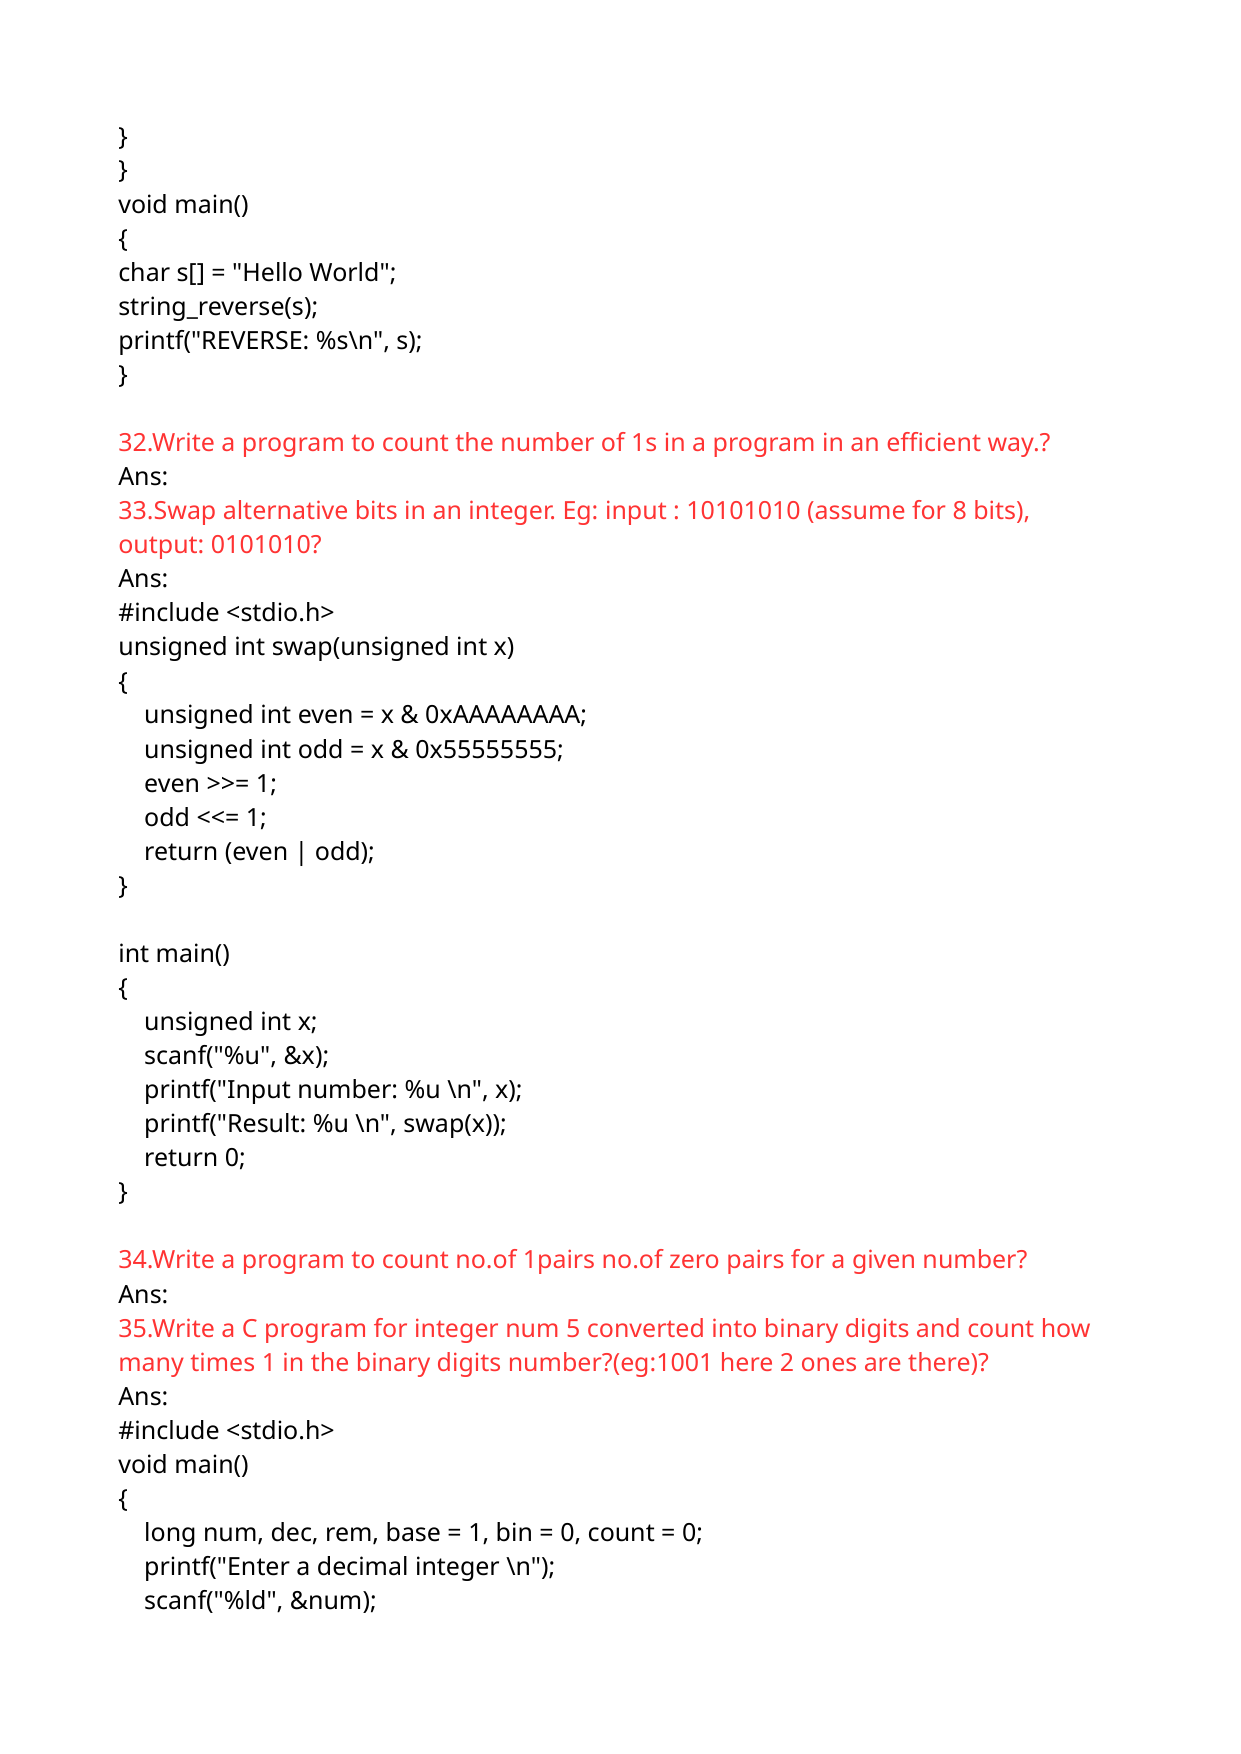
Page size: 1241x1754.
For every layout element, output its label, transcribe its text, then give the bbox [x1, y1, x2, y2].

text void main() [118, 1447, 1122, 1481]
text Ans: [118, 1276, 1122, 1310]
text { [118, 970, 1122, 1004]
text #include <stdio.h> [118, 1412, 1122, 1447]
text { [118, 1481, 1122, 1515]
text #include <stdio.h> [118, 595, 1122, 629]
text 35.Write a C program for integer num 5 converted into binary digits and count how many times 1 in the binary digits number?(eg:1001 here 2 ones are there)? [118, 1310, 1122, 1378]
text unsigned int x; [118, 1004, 1122, 1038]
text 32.Write a program to count the number of 1s in a program in an efficient way.? [118, 425, 1122, 459]
text { [118, 663, 1122, 697]
text 34.Write a program to count no.of 1pairs no.of zero pairs for a given number? [118, 1242, 1122, 1276]
text } [118, 357, 1122, 391]
text unsigned int even = x & 0xAAAAAAAA; [118, 697, 1122, 731]
text return 0; [118, 1140, 1122, 1174]
text printf("Result: %u \n", swap(x)); [118, 1106, 1122, 1140]
text void main() [118, 186, 1122, 220]
text scanf("%u", &x); [118, 1038, 1122, 1072]
text string_reverse(s); [118, 288, 1122, 322]
text 33.Swap alternative bits in an integer. Eg: input : 10101010 (assume for 8 bits), output: 0101010? [118, 493, 1122, 561]
text Ans: [118, 561, 1122, 595]
text long num, dec, rem, base = 1, bin = 0, count = 0; [118, 1515, 1122, 1549]
text } [118, 118, 1122, 152]
text } [118, 1174, 1122, 1208]
text printf("Enter a decimal integer \n"); [118, 1549, 1122, 1583]
text odd <<= 1; [118, 799, 1122, 833]
text int main() [118, 936, 1122, 970]
text Ans: [118, 459, 1122, 493]
text unsigned int odd = x & 0x55555555; [118, 731, 1122, 765]
text Ans: [118, 1378, 1122, 1412]
text unsigned int swap(unsigned int x) [118, 629, 1122, 663]
text { [118, 220, 1122, 254]
text printf("REVERSE: %s\n", s); [118, 322, 1122, 357]
text return (even | odd); [118, 833, 1122, 867]
text } [118, 867, 1122, 902]
text printf("Input number: %u \n", x); [118, 1072, 1122, 1106]
text scanf("%ld", &num); [118, 1583, 1122, 1617]
text } [118, 152, 1122, 186]
text char s[] = "Hello World"; [118, 254, 1122, 288]
text even >>= 1; [118, 765, 1122, 799]
